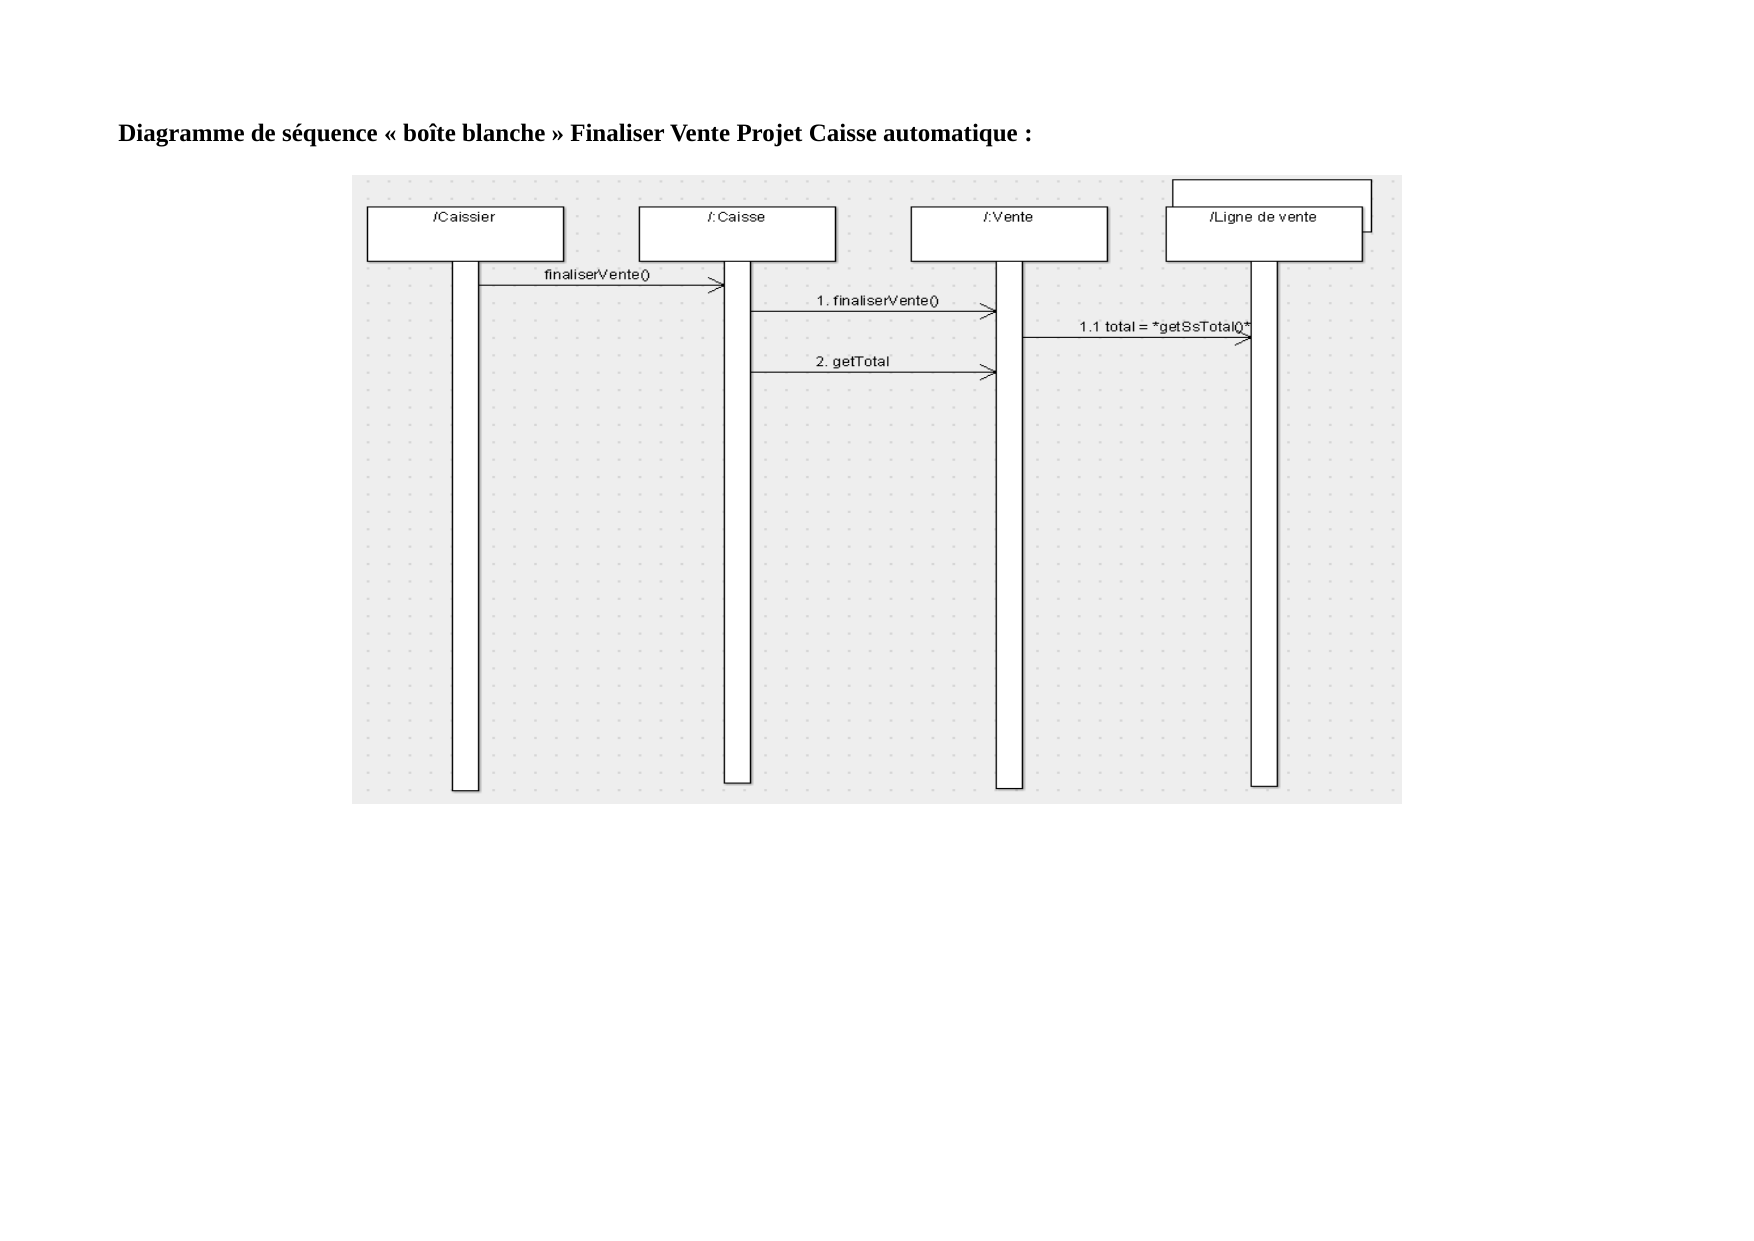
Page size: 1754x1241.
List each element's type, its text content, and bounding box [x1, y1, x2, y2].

text Diagramme de séquence « boîte blanche » Finaliser Vente Projet Caisse automatique : [118, 118, 1636, 147]
picture [352, 175, 529, 804]
